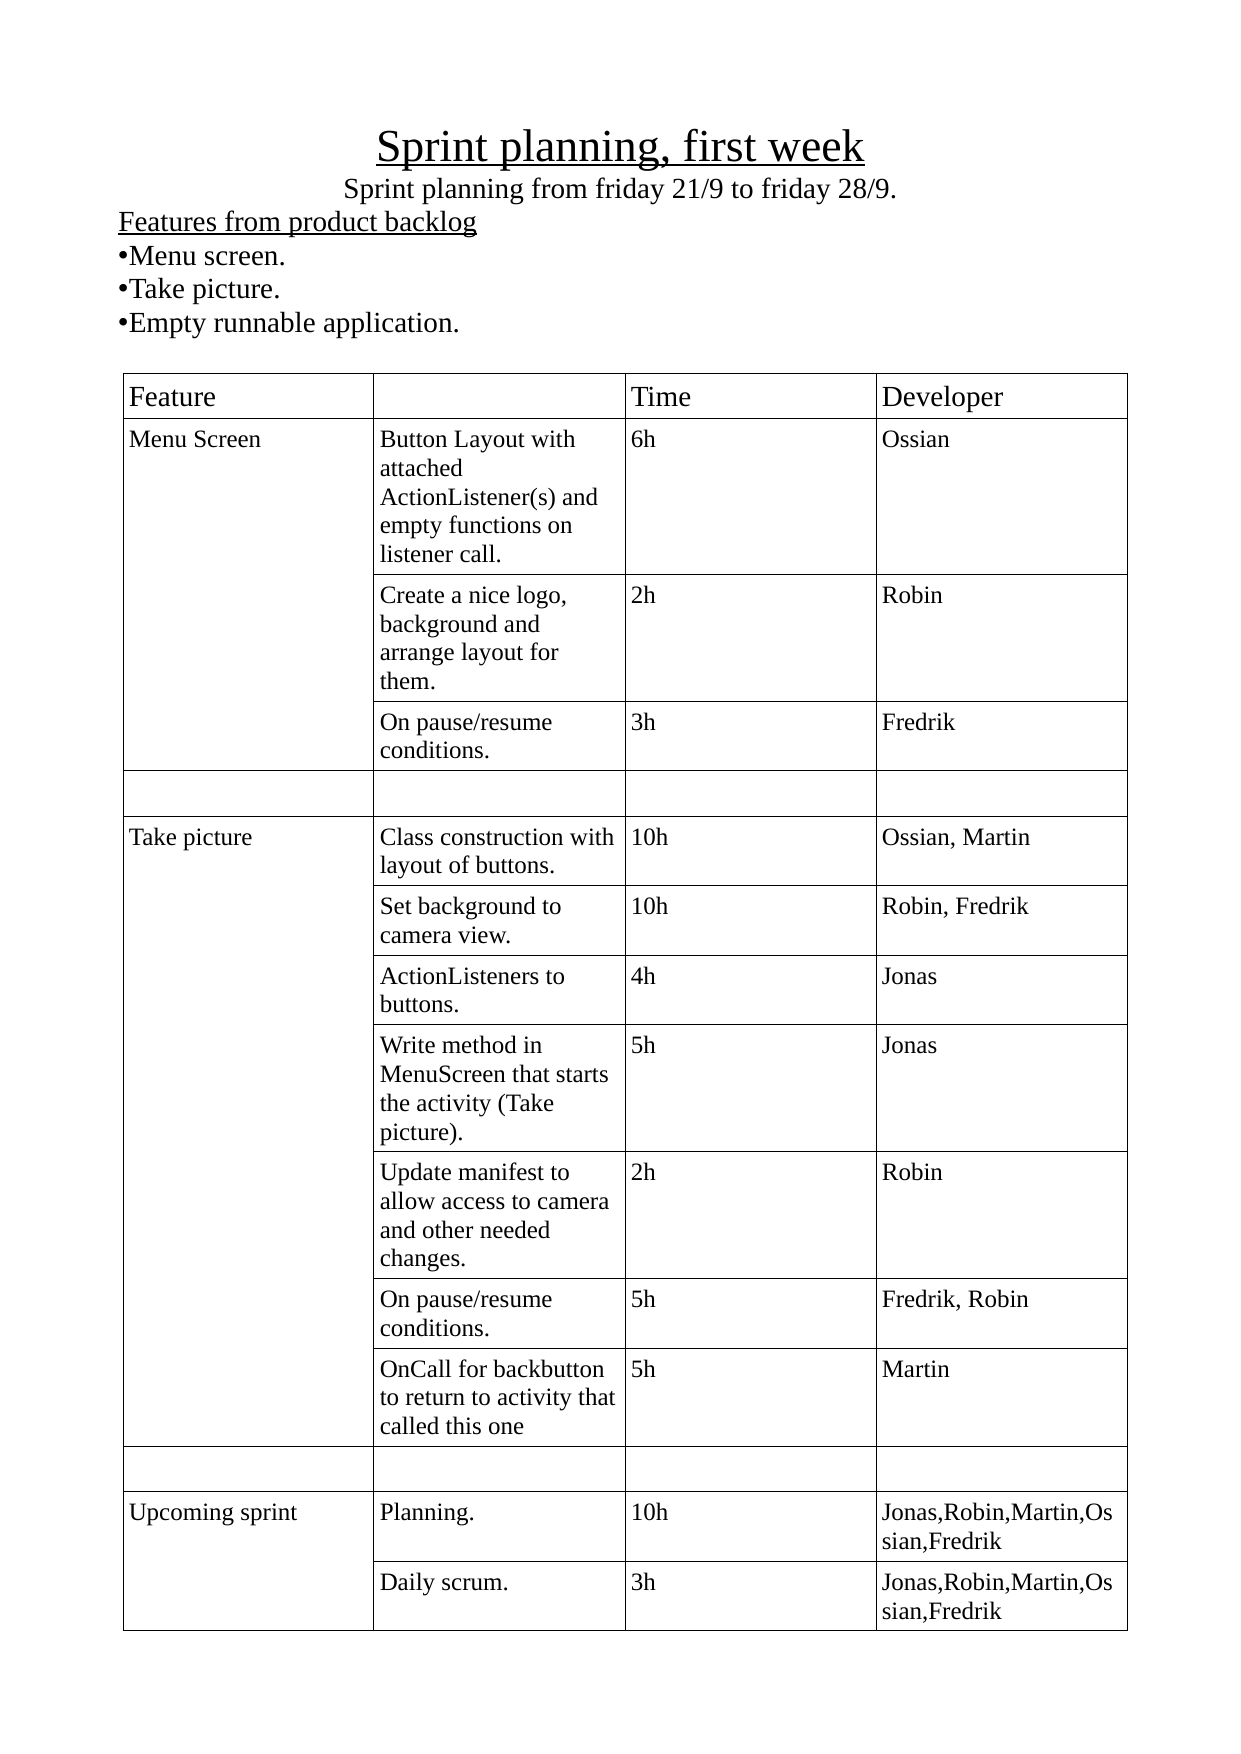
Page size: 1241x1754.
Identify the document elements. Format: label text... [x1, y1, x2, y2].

table_cell Update manifest to allow access to camera and other needed changes. [374, 1152, 625, 1278]
table_cell 10h [626, 1492, 876, 1561]
list Menu screen. [118, 238, 1122, 272]
table_cell Write method in MenuScreen that starts the activity (Take picture). [374, 1025, 625, 1151]
table_cell [374, 1447, 625, 1491]
table_header Feature [124, 374, 373, 418]
table_cell ActionListeners to buttons. [374, 956, 625, 1024]
table_cell Take picture [124, 817, 373, 1446]
table_cell On pause/resume conditions. [374, 1279, 625, 1347]
table_cell [877, 1447, 1127, 1491]
table_cell OnCall for backbutton to return to activity that called this one [374, 1349, 625, 1446]
text Sprint planning, first week [118, 118, 1122, 171]
list Take picture. [118, 272, 1122, 305]
table_cell Fredrik [877, 702, 1127, 770]
table_cell Button Layout with attached ActionListener(s) and empty functions on listener call. [374, 419, 625, 574]
table_cell Set background to camera view. [374, 886, 625, 954]
table_cell 3h [626, 1562, 876, 1630]
table_cell Ossian, Martin [877, 817, 1127, 885]
table_header Time [626, 374, 876, 418]
table_cell Menu Screen [124, 419, 373, 770]
table_cell Fredrik, Robin [877, 1279, 1127, 1347]
table_cell Ossian [877, 419, 1127, 574]
table_header Developer [877, 374, 1127, 418]
table_cell Robin [877, 575, 1127, 701]
table_cell [626, 771, 876, 816]
table_cell [877, 771, 1127, 816]
table_cell Jonas [877, 956, 1127, 1024]
table_cell [124, 771, 373, 816]
table_cell Class construction with layout of buttons. [374, 817, 625, 885]
table_cell Jonas,Robin,Martin,Ossian,Fredrik [877, 1492, 1127, 1561]
table_cell Robin [877, 1152, 1127, 1278]
text Features from product backlog [118, 204, 1122, 238]
list Empty runnable application. [118, 305, 1122, 339]
text Sprint planning from friday 21/9 to friday 28/9. [118, 171, 1122, 204]
table_cell Robin, Fredrik [877, 886, 1127, 954]
table_cell 2h [626, 1152, 876, 1278]
table_cell 4h [626, 956, 876, 1024]
table_cell Create a nice logo, background and arrange layout for them. [374, 575, 625, 701]
table_cell [124, 1447, 373, 1491]
table_cell 10h [626, 886, 876, 954]
table_cell 5h [626, 1279, 876, 1347]
table_cell [626, 1447, 876, 1491]
table_cell 2h [626, 575, 876, 701]
table_cell Jonas [877, 1025, 1127, 1151]
table_cell Daily scrum. [374, 1562, 625, 1630]
table_cell [374, 771, 625, 816]
table_cell 5h [626, 1349, 876, 1446]
table_cell Planning. [374, 1492, 625, 1561]
table_cell Upcoming sprint [124, 1492, 373, 1630]
table_cell 6h [626, 419, 876, 574]
table_cell 5h [626, 1025, 876, 1151]
table_cell On pause/resume conditions. [374, 702, 625, 770]
table_cell Martin [877, 1349, 1127, 1446]
table_cell Jonas,Robin,Martin,Ossian,Fredrik [877, 1562, 1127, 1630]
table_header [374, 374, 625, 418]
table_cell 3h [626, 702, 876, 770]
table_cell 10h [626, 817, 876, 885]
